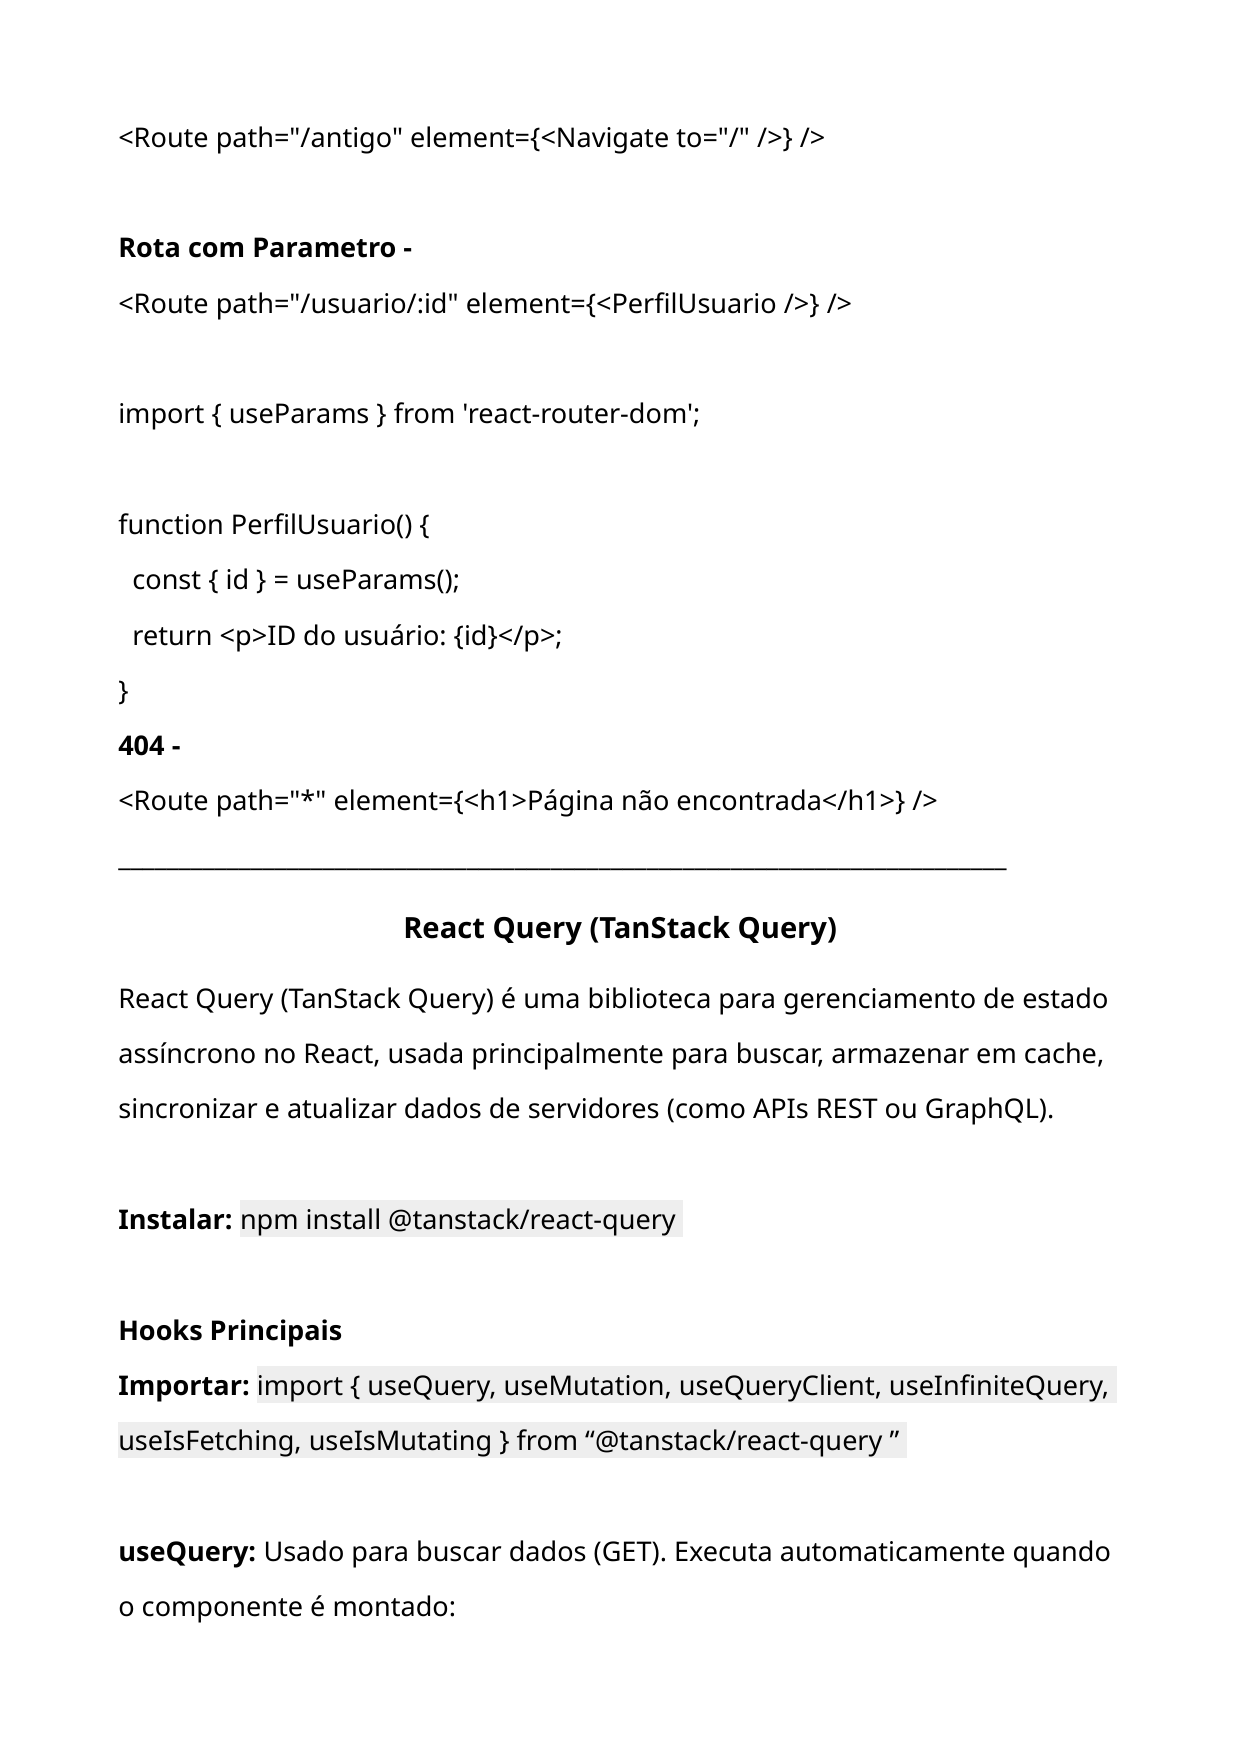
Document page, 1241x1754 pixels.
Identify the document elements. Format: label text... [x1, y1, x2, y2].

text return <p>ID do usuário: {id}</p>; [118, 616, 1122, 653]
text <Route path="/usuario/:id" element={<PerfilUsuario />} /> [118, 284, 1122, 321]
text __________________________________________________________________________ [118, 837, 1122, 874]
text 404 - [118, 727, 1122, 763]
text React Query (TanStack Query) é uma biblioteca para gerenciamento de estado assíncrono no React, usada principalmente para buscar, armazenar em cache, sincronizar e atualizar dados de servidores (como APIs REST ou GraphQL). [118, 979, 1122, 1127]
text } [118, 671, 1122, 708]
text <Route path="/antigo" element={<Navigate to="/" />} /> [118, 118, 1122, 155]
text function PerfilUsuario() { [118, 505, 1122, 542]
text Importar: import { useQuery, useMutation, useQueryClient, useInfiniteQuery, useIsFetching, useIsMutating } from “@tanstack/react-query ” [118, 1366, 1122, 1458]
text Instalar: npm install @tanstack/react-query [118, 1200, 1122, 1237]
text import { useParams } from 'react-router-dom'; [118, 395, 1122, 432]
text Hooks Principais [118, 1311, 1122, 1348]
text const { id } = useParams(); [118, 561, 1122, 597]
subtitle React Query (TanStack Query) [118, 907, 1122, 947]
text useQuery: Usado para buscar dados (GET). Executa automaticamente quando o componente é montado: [118, 1532, 1122, 1624]
text <Route path="*" element={<h1>Página não encontrada</h1>} /> [118, 782, 1122, 819]
text Rota com Parametro - [118, 229, 1122, 266]
